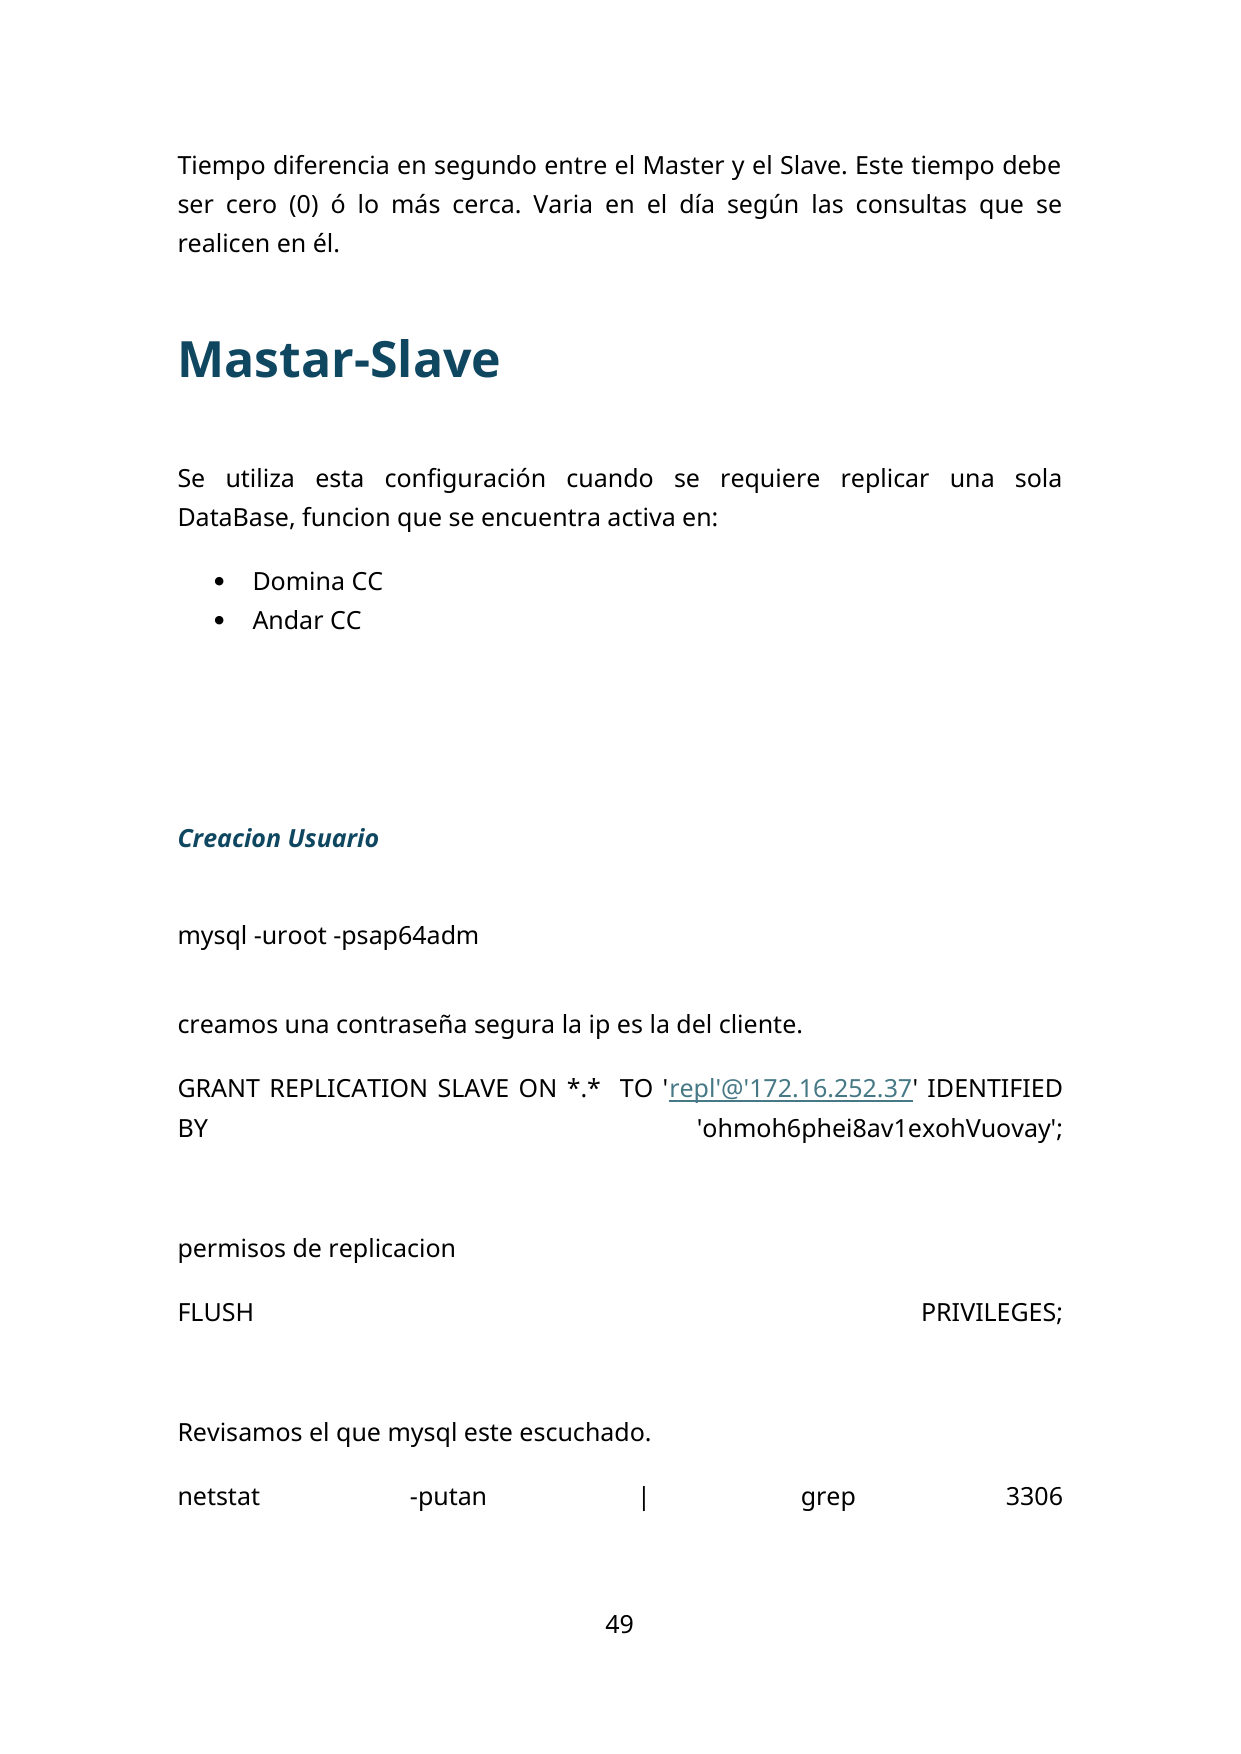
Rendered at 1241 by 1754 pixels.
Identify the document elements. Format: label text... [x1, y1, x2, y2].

text netstat -putan | grep 3306 [177, 1479, 1063, 1591]
text creamos una contraseña segura la ip es la del cliente. [177, 1007, 1063, 1041]
subtitle Mastar-Slave [177, 324, 1063, 392]
list Domina CC [215, 564, 1063, 598]
text GRANT REPLICATION SLAVE ON *.* TO 'repl'@'172.16.252.37' IDENTIFIED BY 'ohmoh6phei8av1exohVuovay'; [177, 1071, 1063, 1183]
text permisos de replicacion [177, 1230, 1063, 1264]
text Se utiliza esta configuración cuando se requiere replicar una sola DataBase, funcion que se encuentra activa en: [177, 461, 1063, 534]
text FLUSH PRIVILEGES; [177, 1294, 1063, 1368]
text Tiempo diferencia en segundo entre el Master y el Slave. Este tiempo debe ser cero (0) ó lo más cerca. Varia en el día según las consultas que se realicen en él. [177, 148, 1063, 260]
text Revisamos el que mysql este escuchado. [177, 1414, 1063, 1448]
subtitle Creacion Usuario [177, 820, 1063, 854]
text mysql -uroot -psap64adm [177, 918, 1063, 952]
list Andar CC [215, 603, 1063, 637]
